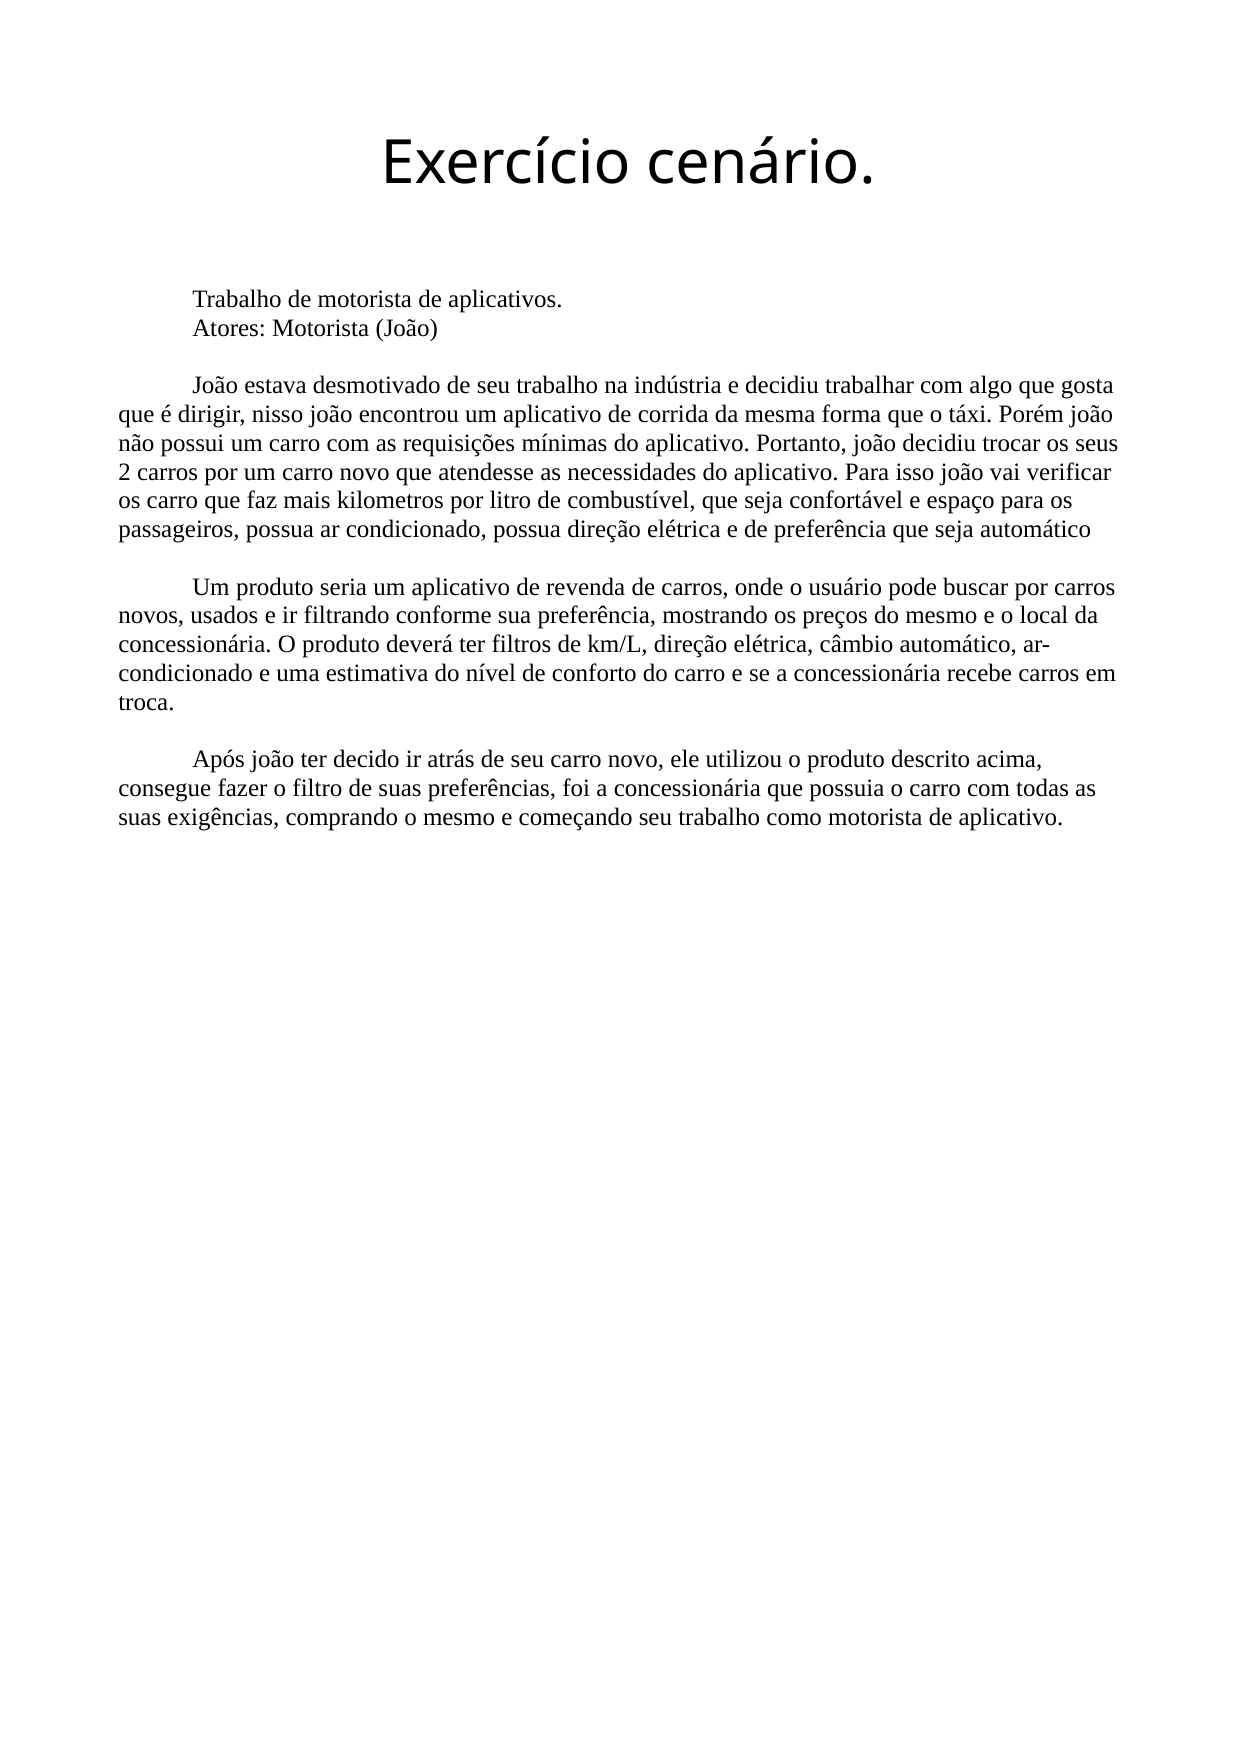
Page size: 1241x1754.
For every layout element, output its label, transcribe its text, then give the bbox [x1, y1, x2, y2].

text Um produto seria um aplicativo de revenda de carros, onde o usuário pode buscar por carros novos, usados e ir filtrando conforme sua preferência, mostrando os preços do mesmo e o local da concessionária. O produto deverá ter filtros de km/L, direção elétrica, câmbio automático, ar-condicionado e uma estimativa do nível de conforto do carro e se a concessionária recebe carros em troca. [118, 572, 1122, 715]
text Atores: Motorista (João) [118, 313, 1122, 342]
text Após joão ter decido ir atrás de seu carro novo, ele utilizou o produto descrito acima, consegue fazer o filtro de suas preferências, foi a concessionária que possuia o carro com todas as suas exigências, comprando o mesmo e começando seu trabalho como motorista de aplicativo. [118, 744, 1122, 830]
text Trabalho de motorista de aplicativos. [118, 284, 1122, 313]
text João estava desmotivado de seu trabalho na indústria e decidiu trabalhar com algo que gosta que é dirigir, nisso joão encontrou um aplicativo de corrida da mesma forma que o táxi. Porém joão não possui um carro com as requisições mínimas do aplicativo. Portanto, joão decidiu trocar os seus 2 carros por um carro novo que atendesse as necessidades do aplicativo. Para isso joão vai verificar os carro que faz mais kilometros por litro de combustível, que seja confortável e espaço para os passageiros, possua ar condicionado, possua direção elétrica e de preferência que seja automático [118, 370, 1122, 543]
text Exercício cenário. [118, 118, 1122, 201]
